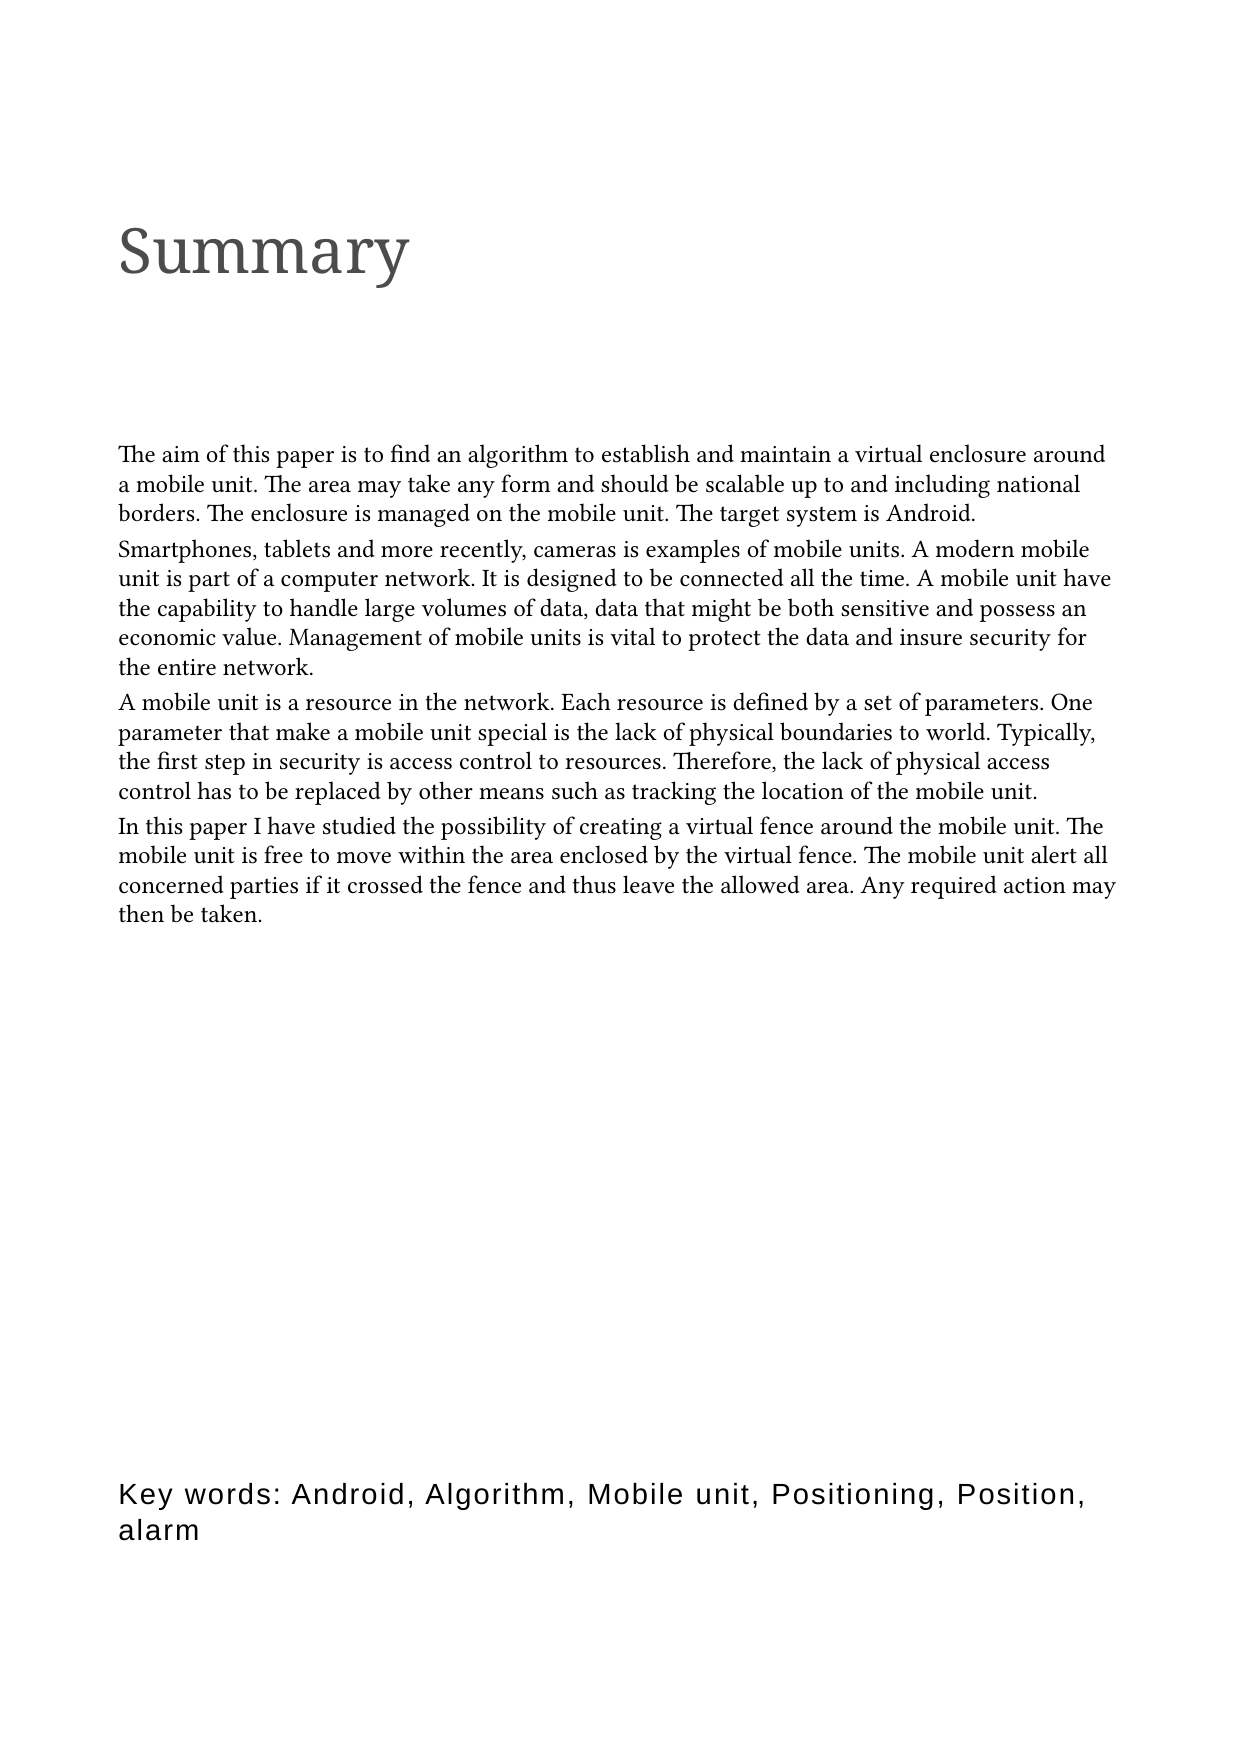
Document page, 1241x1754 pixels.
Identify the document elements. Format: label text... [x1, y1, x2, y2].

table_header Key words: Android, Algorithm, Mobile unit, Positioning, Position, alarm [118, 1476, 1122, 1577]
text Smartphones, tablets and more recently, cameras is examples of mobile units. A modern mobile unit is part of a computer network. It is designed to be connected all the time. A mobile unit have the capability to handle large volumes of data, data that might be both sensitive and possess an economic value. Management of mobile units is vital to protect the data and insure security for the entire network. [118, 534, 1122, 681]
text The aim of this paper is to find an algorithm to establish and maintain a virtual enclosure around a mobile unit. The area may take any form and should be scalable up to and including national borders. The enclosure is managed on the mobile unit. The target system is Android. [118, 439, 1122, 528]
text In this paper I have studied the possibility of creating a virtual fence around the mobile unit. The mobile unit is free to move within the area enclosed by the virtual fence. The mobile unit alert all concerned parties if it crossed the fence and thus leave the allowed area. Any required action may then be taken. [118, 811, 1122, 929]
text Summary [118, 207, 1122, 292]
text A mobile unit is a resource in the network. Each resource is defined by a set of parameters. One parameter that make a mobile unit special is the lack of physical boundaries to world. Typically, the first step in security is access control to resources. Therefore, the lack of physical access control has to be replaced by other means such as tracking the location of the mobile unit. [118, 687, 1122, 805]
